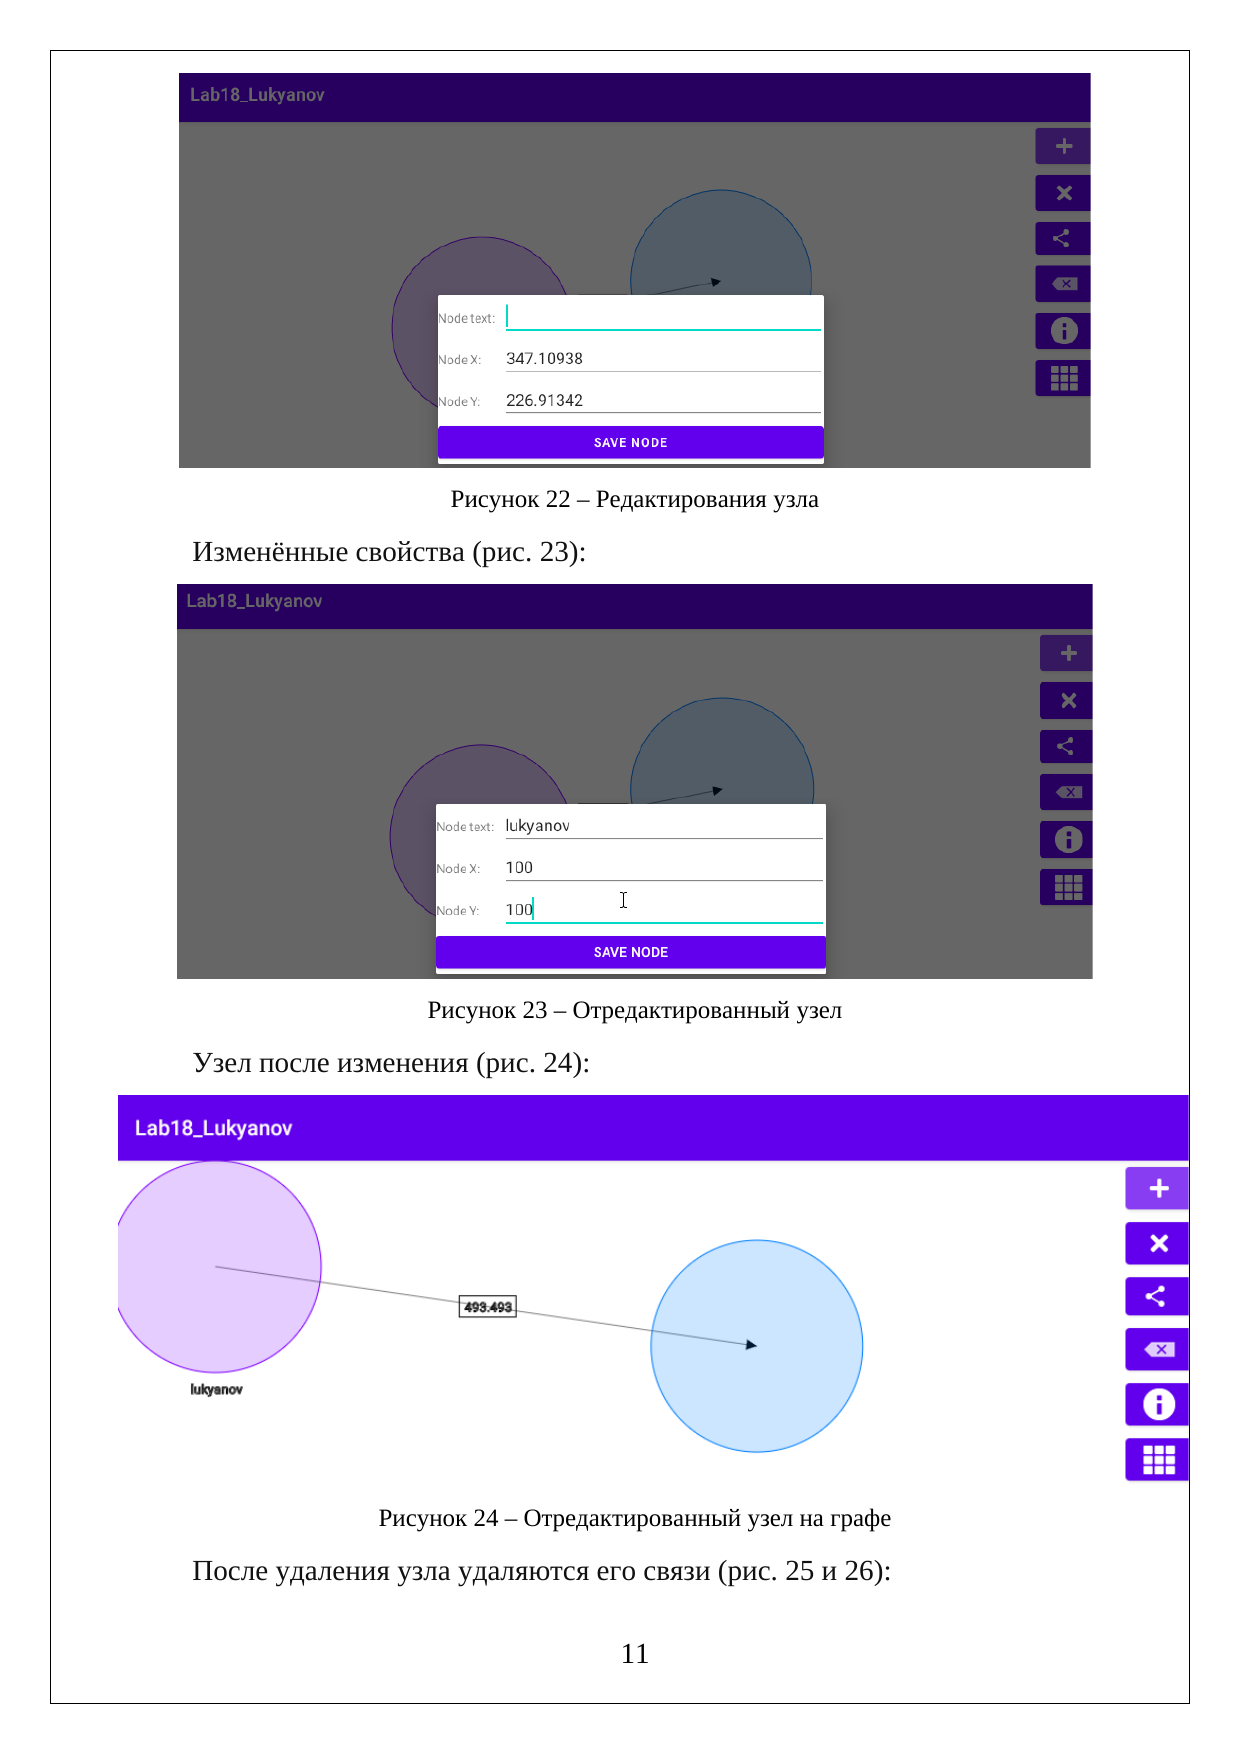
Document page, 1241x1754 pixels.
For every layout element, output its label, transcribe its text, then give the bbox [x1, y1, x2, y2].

text Рисунок 24 – Отредактированный узел на графе [118, 1503, 1152, 1532]
text Рисунок 22 – Редактирования узла [118, 484, 1152, 513]
text Изменённые свойства (рис. 23): [118, 534, 1152, 567]
text Рисунок 23 – Отредактированный узел [118, 995, 1152, 1024]
text Узел после изменения (рис. 24): [118, 1045, 1152, 1078]
text После удаления узла удаляются его связи (рис. 25 и 26): [118, 1553, 1152, 1586]
